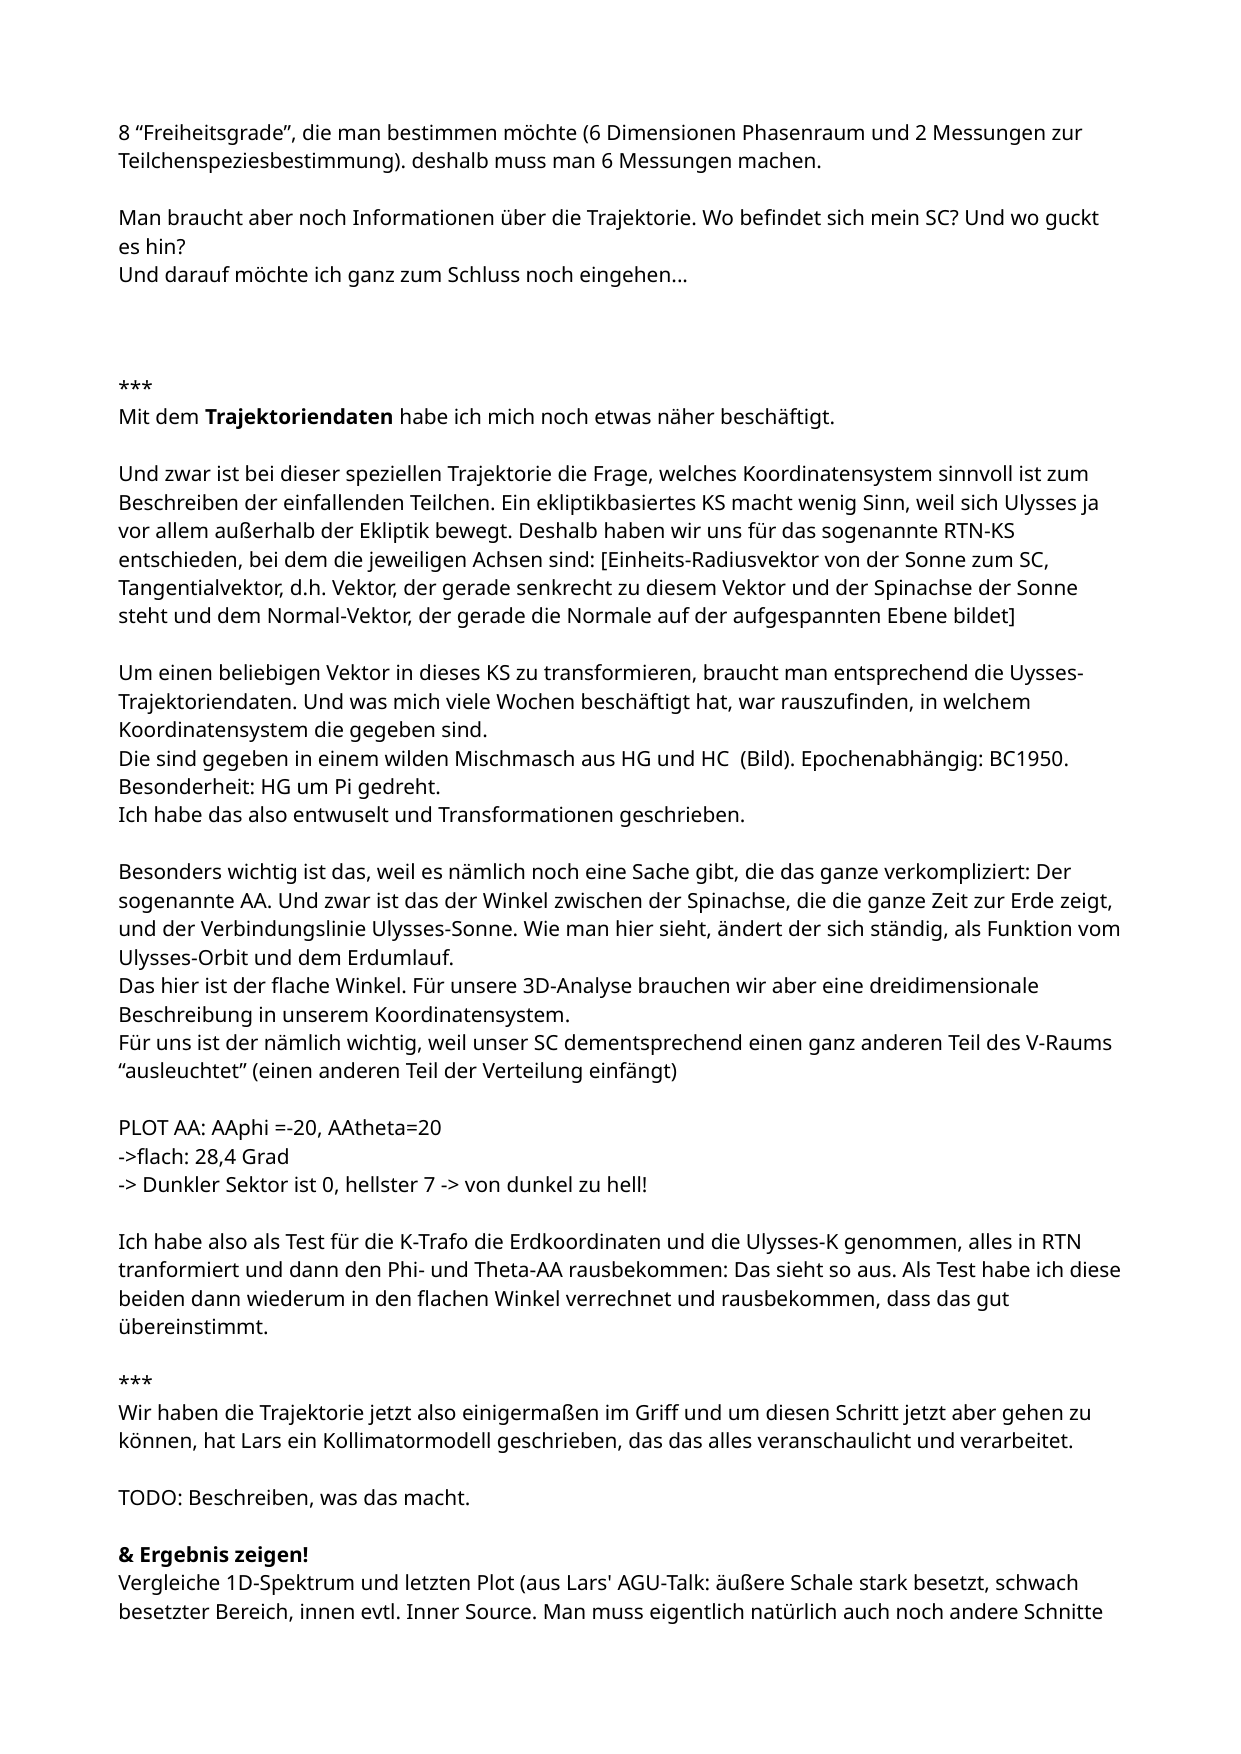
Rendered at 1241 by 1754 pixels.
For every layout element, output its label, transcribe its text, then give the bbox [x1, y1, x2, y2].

text *** [118, 374, 1122, 402]
text Um einen beliebigen Vektor in dieses KS zu transformieren, braucht man entsprechend die Uysses-Trajektoriendaten. Und was mich viele Wochen beschäftigt hat, war rauszufinden, in welchem Koordinatensystem die gegeben sind. [118, 658, 1122, 744]
text PLOT AA: AAphi =-20, AAtheta=20 [118, 1113, 1122, 1142]
text Für uns ist der nämlich wichtig, weil unser SC dementsprechend einen ganz anderen Teil des V-Raums “ausleuchtet” (einen anderen Teil der Verteilung einfängt) [118, 1028, 1122, 1085]
text & Ergebnis zeigen! [118, 1540, 1122, 1568]
text Ich habe das also entwuselt und Transformationen geschrieben. [118, 801, 1122, 829]
text Ich habe also als Test für die K-Trafo die Erdkoordinaten und die Ulysses-K genommen, alles in RTN tranformiert und dann den Phi- und Theta-AA rausbekommen: Das sieht so aus. Als Test habe ich diese beiden dann wiederum in den flachen Winkel verrechnet und rausbekommen, dass das gut übereinstimmt. [118, 1227, 1122, 1341]
text Man braucht aber noch Informationen über die Trajektorie. Wo befindet sich mein SC? Und wo guckt es hin? [118, 203, 1122, 260]
text Die sind gegeben in einem wilden Mischmasch aus HG und HC (Bild). Epochenabhängig: BC1950. Besonderheit: HG um Pi gedreht. [118, 744, 1122, 801]
text Vergleiche 1D-Spektrum und letzten Plot (aus Lars' AGU-Talk: äußere Schale stark besetzt, schwach besetzter Bereich, innen evtl. Inner Source. Man muss eigentlich natürlich auch noch andere Schnitte [118, 1568, 1122, 1625]
text 8 “Freiheitsgrade”, die man bestimmen möchte (6 Dimensionen Phasenraum und 2 Messungen zur Teilchenspeziesbestimmung). deshalb muss man 6 Messungen machen. [118, 118, 1122, 175]
text Und darauf möchte ich ganz zum Schluss noch eingehen... [118, 260, 1122, 289]
text Das hier ist der flache Winkel. Für unsere 3D-Analyse brauchen wir aber eine dreidimensionale Beschreibung in unserem Koordinatensystem. [118, 971, 1122, 1028]
text Besonders wichtig ist das, weil es nämlich noch eine Sache gibt, die das ganze verkompliziert: Der sogenannte AA. Und zwar ist das der Winkel zwischen der Spinachse, die die ganze Zeit zur Erde zeigt, und der Verbindungslinie Ulysses-Sonne. Wie man hier sieht, ändert der sich ständig, als Funktion vom Ulysses-Orbit und dem Erdumlauf. [118, 857, 1122, 971]
text Mit dem Trajektoriendaten habe ich mich noch etwas näher beschäftigt. [118, 402, 1122, 431]
text -> Dunkler Sektor ist 0, hellster 7 -> von dunkel zu hell! [118, 1170, 1122, 1199]
text ->flach: 28,4 Grad [118, 1142, 1122, 1170]
text Und zwar ist bei dieser speziellen Trajektorie die Frage, welches Koordinatensystem sinnvoll ist zum Beschreiben der einfallenden Teilchen. Ein ekliptikbasiertes KS macht wenig Sinn, weil sich Ulysses ja vor allem außerhalb der Ekliptik bewegt. Deshalb haben wir uns für das sogenannte RTN-KS entschieden, bei dem die jeweiligen Achsen sind: [Einheits-Radiusvektor von der Sonne zum SC, Tangentialvektor, d.h. Vektor, der gerade senkrecht zu diesem Vektor und der Spinachse der Sonne steht und dem Normal-Vektor, der gerade die Normale auf der aufgespannten Ebene bildet] [118, 459, 1122, 630]
text TODO: Beschreiben, was das macht. [118, 1483, 1122, 1512]
text Wir haben die Trajektorie jetzt also einigermaßen im Griff und um diesen Schritt jetzt aber gehen zu können, hat Lars ein Kollimatormodell geschrieben, das das alles veranschaulicht und verarbeitet. [118, 1398, 1122, 1455]
text *** [118, 1369, 1122, 1398]
